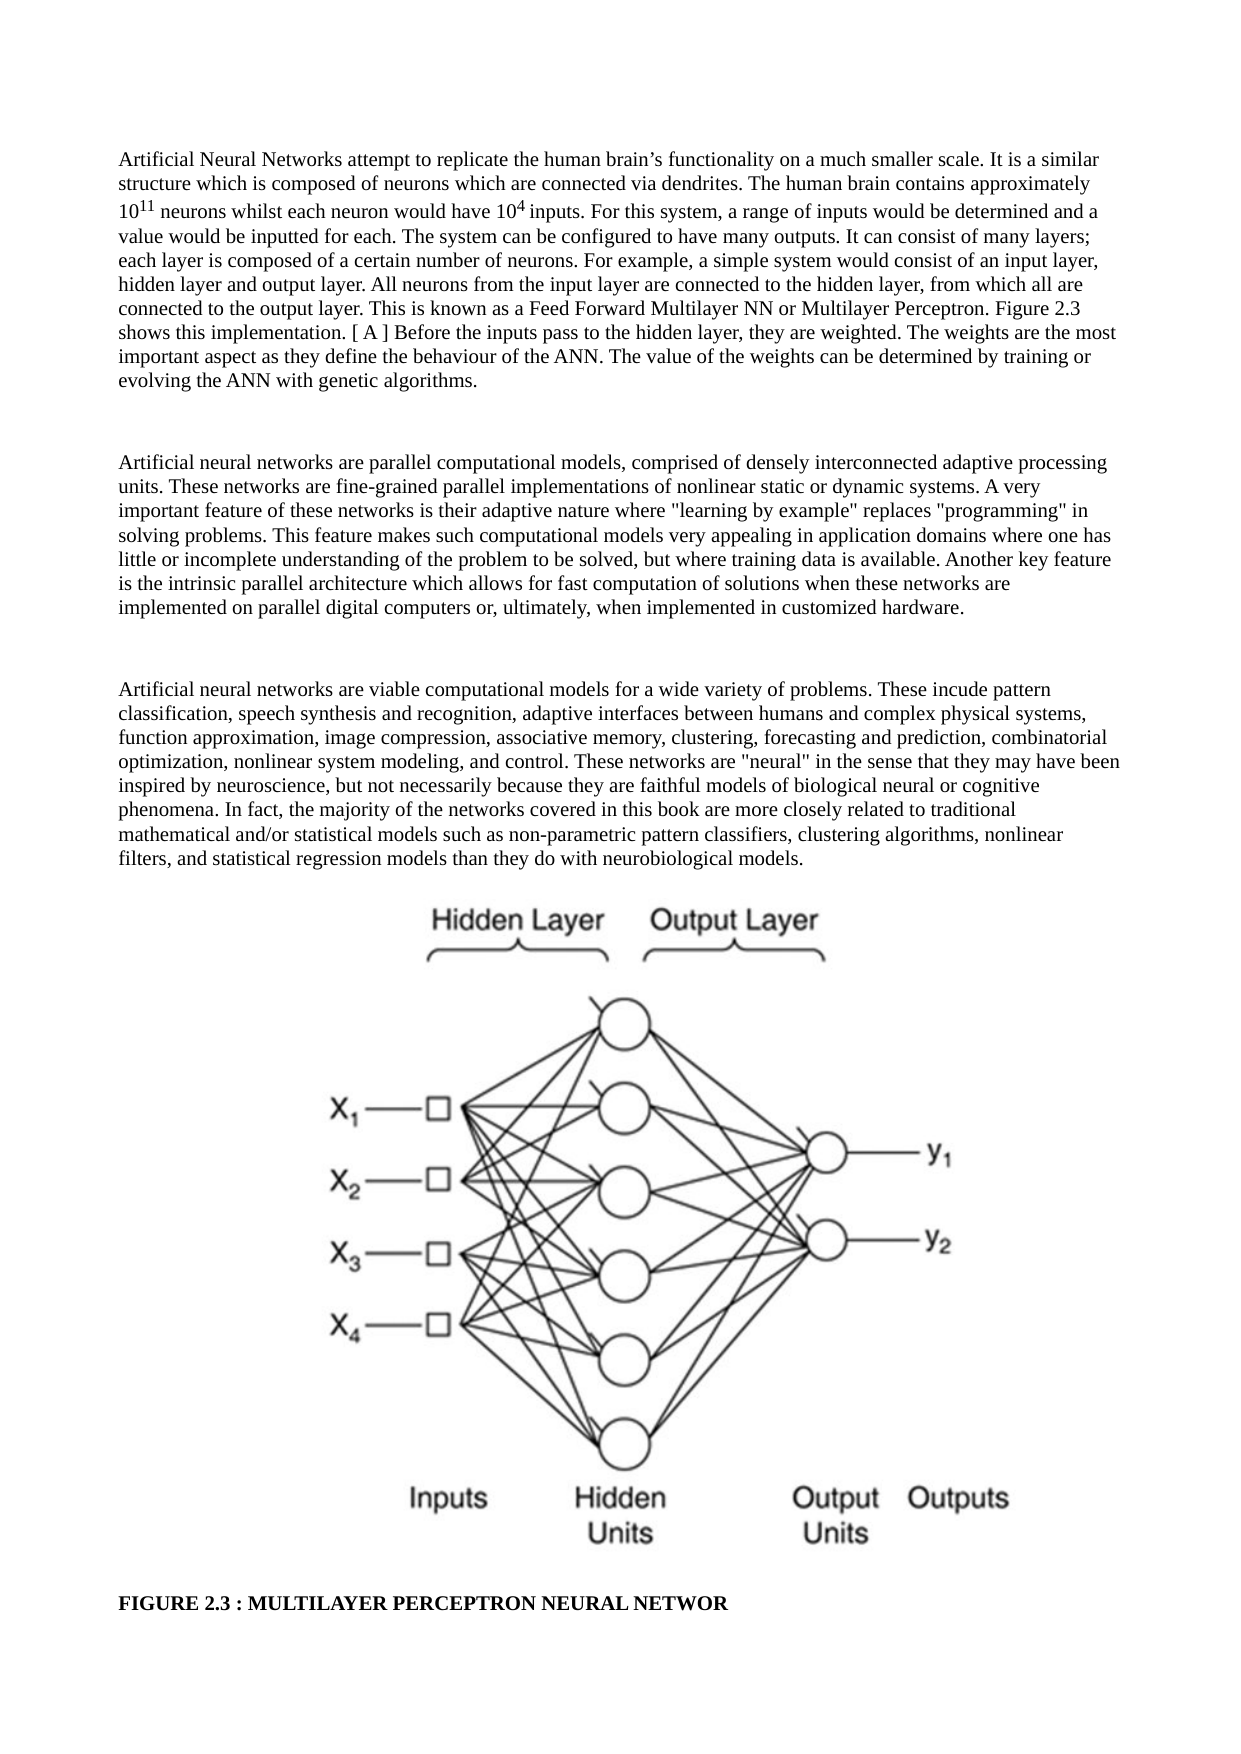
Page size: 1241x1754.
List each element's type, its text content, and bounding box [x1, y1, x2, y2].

text FIGURE 2.3 : MULTILAYER PERCEPTRON NEURAL NETWOR [118, 1591, 1122, 1614]
text Artificial neural networks are parallel computational models, comprised of densely interconnected adaptive processing units. These networks are fine-grained parallel implementations of nonlinear static or dynamic systems. A very important feature of these networks is their adaptive nature where "learning by example" replaces "programming" in solving problems. This feature makes such computational models very appealing in application domains where one has little or incomplete understanding of the problem to be solved, but where training data is available. Another key feature is the intrinsic parallel architecture which allows for fast computation of solutions when these networks are implemented on parallel digital computers or, ultimately, when implemented in customized hardware. [118, 450, 1122, 619]
picture [118, 898, 1123, 1591]
text Artificial neural networks are viable computational models for a wide variety of problems. These incude pattern classification, speech synthesis and recognition, adaptive interfaces between humans and complex physical systems, function approximation, image compression, associative memory, clustering, forecasting and prediction, combinatorial optimization, nonlinear system modeling, and control. These networks are "neural" in the sense that they may have been inspired by neuroscience, but not necessarily because they are faithful models of biological neural or cognitive phenomena. In fact, the majority of the networks covered in this book are more closely related to traditional mathematical and/or statistical models such as non-parametric pattern classifiers, clustering algorithms, nonlinear filters, and statistical regression models than they do with neurobiological models. [118, 677, 1122, 869]
text Artificial Neural Networks attempt to replicate the human brain’s functionality on a much smaller scale. It is a similar structure which is composed of neurons which are connected via dendrites. The human brain contains approximately 1011 neurons whilst each neuron would have 104 inputs. For this system, a range of inputs would be determined and a value would be inputted for each. The system can be configured to have many outputs. It can consist of many layers; each layer is composed of a certain number of neurons. For example, a simple system would consist of an input layer, hidden layer and output layer. All neurons from the input layer are connected to the hidden layer, from which all are connected to the output layer. This is known as a Feed Forward Multilayer NN or Multilayer Perceptron. Figure 2.3 shows this implementation. [ A ] Before the inputs pass to the hidden layer, they are weighted. The weights are the most important aspect as they define the behaviour of the ANN. The value of the weights can be determined by training or evolving the ANN with genetic algorithms. [118, 147, 1122, 392]
